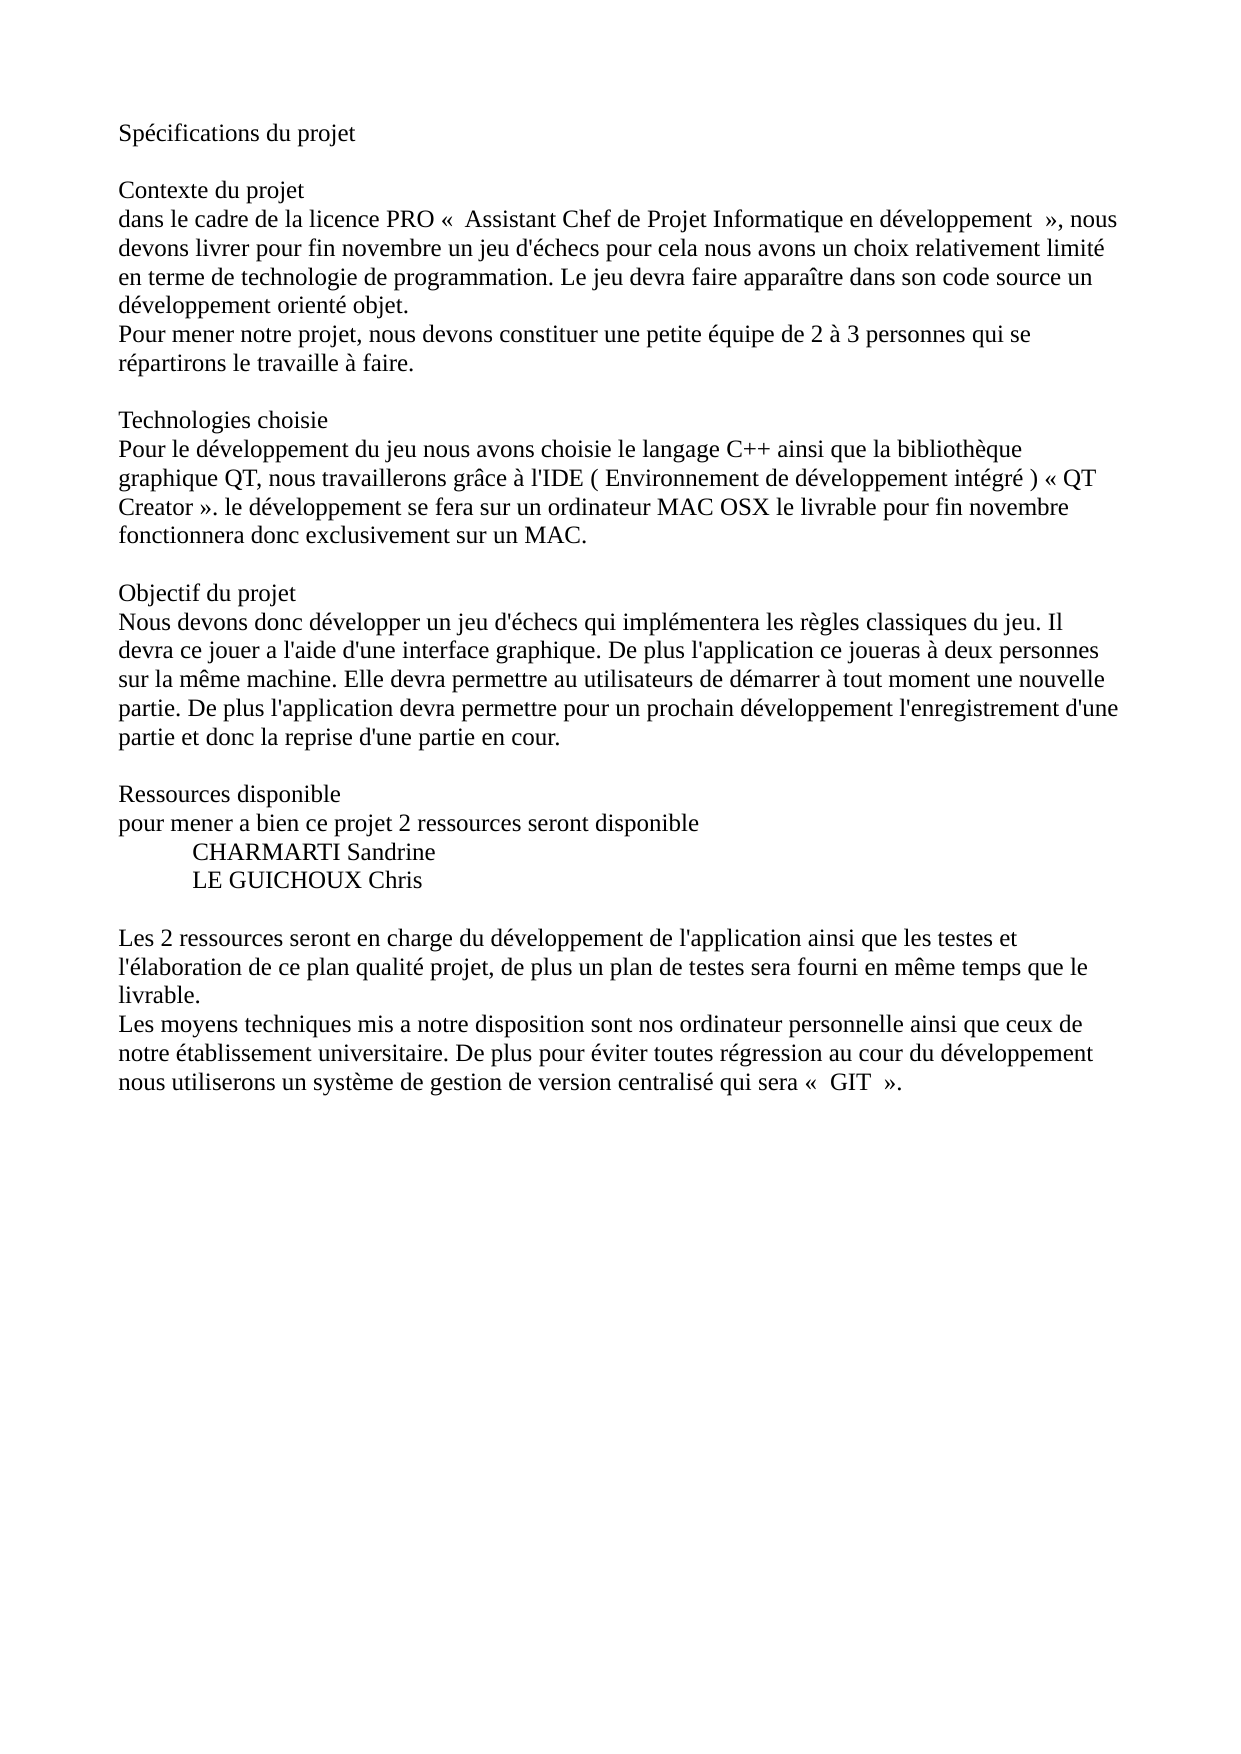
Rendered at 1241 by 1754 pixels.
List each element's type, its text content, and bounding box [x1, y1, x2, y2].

text LE GUICHOUX Chris [118, 866, 1122, 894]
text Les 2 ressources seront en charge du développement de l'application ainsi que les testes et l'élaboration de ce plan qualité projet, de plus un plan de testes sera fourni en même temps que le livrable. [118, 923, 1122, 1009]
text Ressources disponible [118, 779, 1122, 808]
text Contexte du projet [118, 176, 1122, 204]
text CHARMARTI Sandrine [118, 837, 1122, 866]
text Technologies choisie [118, 406, 1122, 434]
text Nous devons donc développer un jeu d'échecs qui implémentera les règles classiques du jeu. Il devra ce jouer a l'aide d'une interface graphique. De plus l'application ce joueras à deux personnes sur la même machine. Elle devra permettre au utilisateurs de démarrer à tout moment une nouvelle partie. De plus l'application devra permettre pour un prochain développement l'enregistrement d'une partie et donc la reprise d'une partie en cour. [118, 607, 1122, 751]
text Spécifications du projet [118, 118, 1122, 147]
text dans le cadre de la licence PRO « Assistant Chef de Projet Informatique en développement », nous devons livrer pour fin novembre un jeu d'échecs pour cela nous avons un choix relativement limité en terme de technologie de programmation. Le jeu devra faire apparaître dans son code source un développement orienté objet. [118, 204, 1122, 319]
text Objectif du projet [118, 578, 1122, 607]
text pour mener a bien ce projet 2 ressources seront disponible [118, 808, 1122, 837]
text Les moyens techniques mis a notre disposition sont nos ordinateur personnelle ainsi que ceux de notre établissement universitaire. De plus pour éviter toutes régression au cour du développement nous utiliserons un système de gestion de version centralisé qui sera « GIT ». [118, 1009, 1122, 1096]
text Pour le développement du jeu nous avons choisie le langage C++ ainsi que la bibliothèque graphique QT, nous travaillerons grâce à l'IDE ( Environnement de développement intégré ) « QT Creator ». le développement se fera sur un ordinateur MAC OSX le livrable pour fin novembre fonctionnera donc exclusivement sur un MAC. [118, 434, 1122, 549]
text Pour mener notre projet, nous devons constituer une petite équipe de 2 à 3 personnes qui se répartirons le travaille à faire. [118, 319, 1122, 377]
